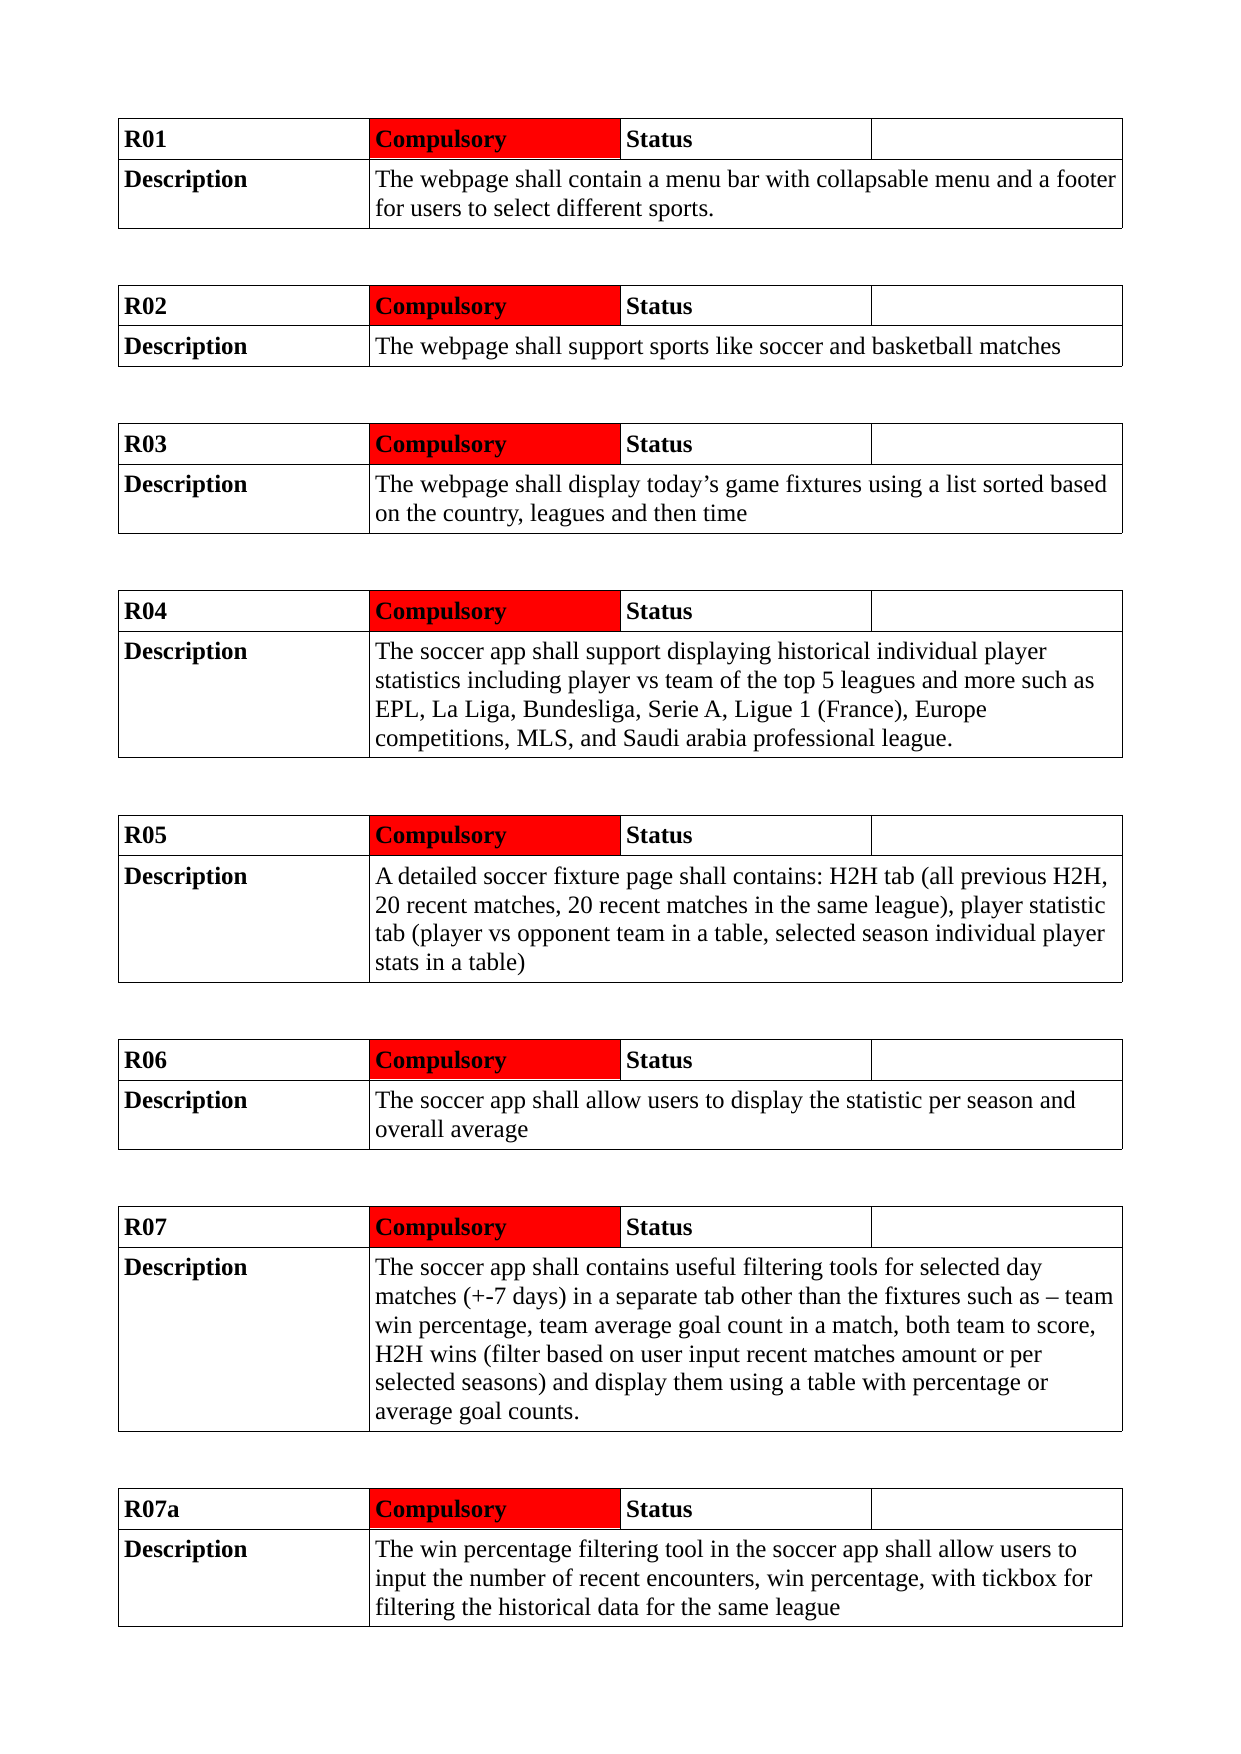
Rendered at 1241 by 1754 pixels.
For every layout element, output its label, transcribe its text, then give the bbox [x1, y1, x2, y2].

table_header R03 [119, 424, 369, 464]
table_cell The soccer app shall allow users to display the statistic per season and overall average [370, 1081, 1122, 1149]
table_cell A detailed soccer fixture page shall contains: H2H tab (all previous H2H, 20 recent matches, 20 recent matches in the same league), player statistic tab (player vs opponent team in a table, selected season individual player stats in a table) [370, 856, 1122, 982]
table_header Status [621, 1489, 871, 1528]
table_cell Description [119, 1081, 369, 1149]
table_header R06 [119, 1040, 369, 1079]
table_header Status [621, 591, 871, 631]
table_header Compulsory [370, 286, 620, 325]
table_header Status [621, 424, 871, 464]
table_header Status [621, 816, 871, 855]
table_cell The soccer app shall contains useful filtering tools for selected day matches (+-7 days) in a separate tab other than the fixtures such as – team win percentage, team average goal count in a match, both team to score, H2H wins (filter based on user input recent matches amount or per selected seasons) and display them using a table with percentage or average goal counts. [370, 1248, 1122, 1431]
table_header Compulsory [370, 1207, 620, 1247]
table_header [872, 1489, 1122, 1528]
table_header Status [621, 1207, 871, 1247]
table_header Status [621, 286, 871, 325]
table_header Compulsory [370, 119, 620, 158]
table_header R01 [119, 119, 369, 158]
table_header Compulsory [370, 591, 620, 631]
table_header [872, 1040, 1122, 1079]
table_header R02 [119, 286, 369, 325]
table_header R07 [119, 1207, 369, 1247]
table_cell The soccer app shall support displaying historical individual player statistics including player vs team of the top 5 leagues and more such as EPL, La Liga, Bundesliga, Serie A, Ligue 1 (France), Europe competitions, MLS, and Saudi arabia professional league. [370, 632, 1122, 757]
table_cell The win percentage filtering tool in the soccer app shall allow users to input the number of recent encounters, win percentage, with tickbox for filtering the historical data for the same league [370, 1530, 1122, 1626]
table_header [872, 591, 1122, 631]
table_header [872, 816, 1122, 855]
table_cell The webpage shall display today’s game fixtures using a list sorted based on the country, leagues and then time [370, 465, 1122, 533]
table_header [872, 424, 1122, 464]
table_header Status [621, 1040, 871, 1079]
table_cell Description [119, 856, 369, 982]
table_header R04 [119, 591, 369, 631]
table_header Compulsory [370, 424, 620, 464]
table_header [872, 119, 1122, 158]
table_cell Description [119, 326, 369, 366]
table_cell Description [119, 1530, 369, 1626]
table_header Status [621, 119, 871, 158]
table_cell The webpage shall contain a menu bar with collapsable menu and a footer for users to select different sports. [370, 160, 1122, 227]
table_cell Description [119, 160, 369, 227]
table_header R07a [119, 1489, 369, 1528]
table_header Compulsory [370, 1489, 620, 1528]
table_cell Description [119, 1248, 369, 1431]
table_header Compulsory [370, 816, 620, 855]
table_header [872, 286, 1122, 325]
table_header [872, 1207, 1122, 1247]
table_cell Description [119, 632, 369, 757]
table_cell Description [119, 465, 369, 533]
table_header Compulsory [370, 1040, 620, 1079]
table_header R05 [119, 816, 369, 855]
table_cell The webpage shall support sports like soccer and basketball matches [370, 326, 1122, 366]
